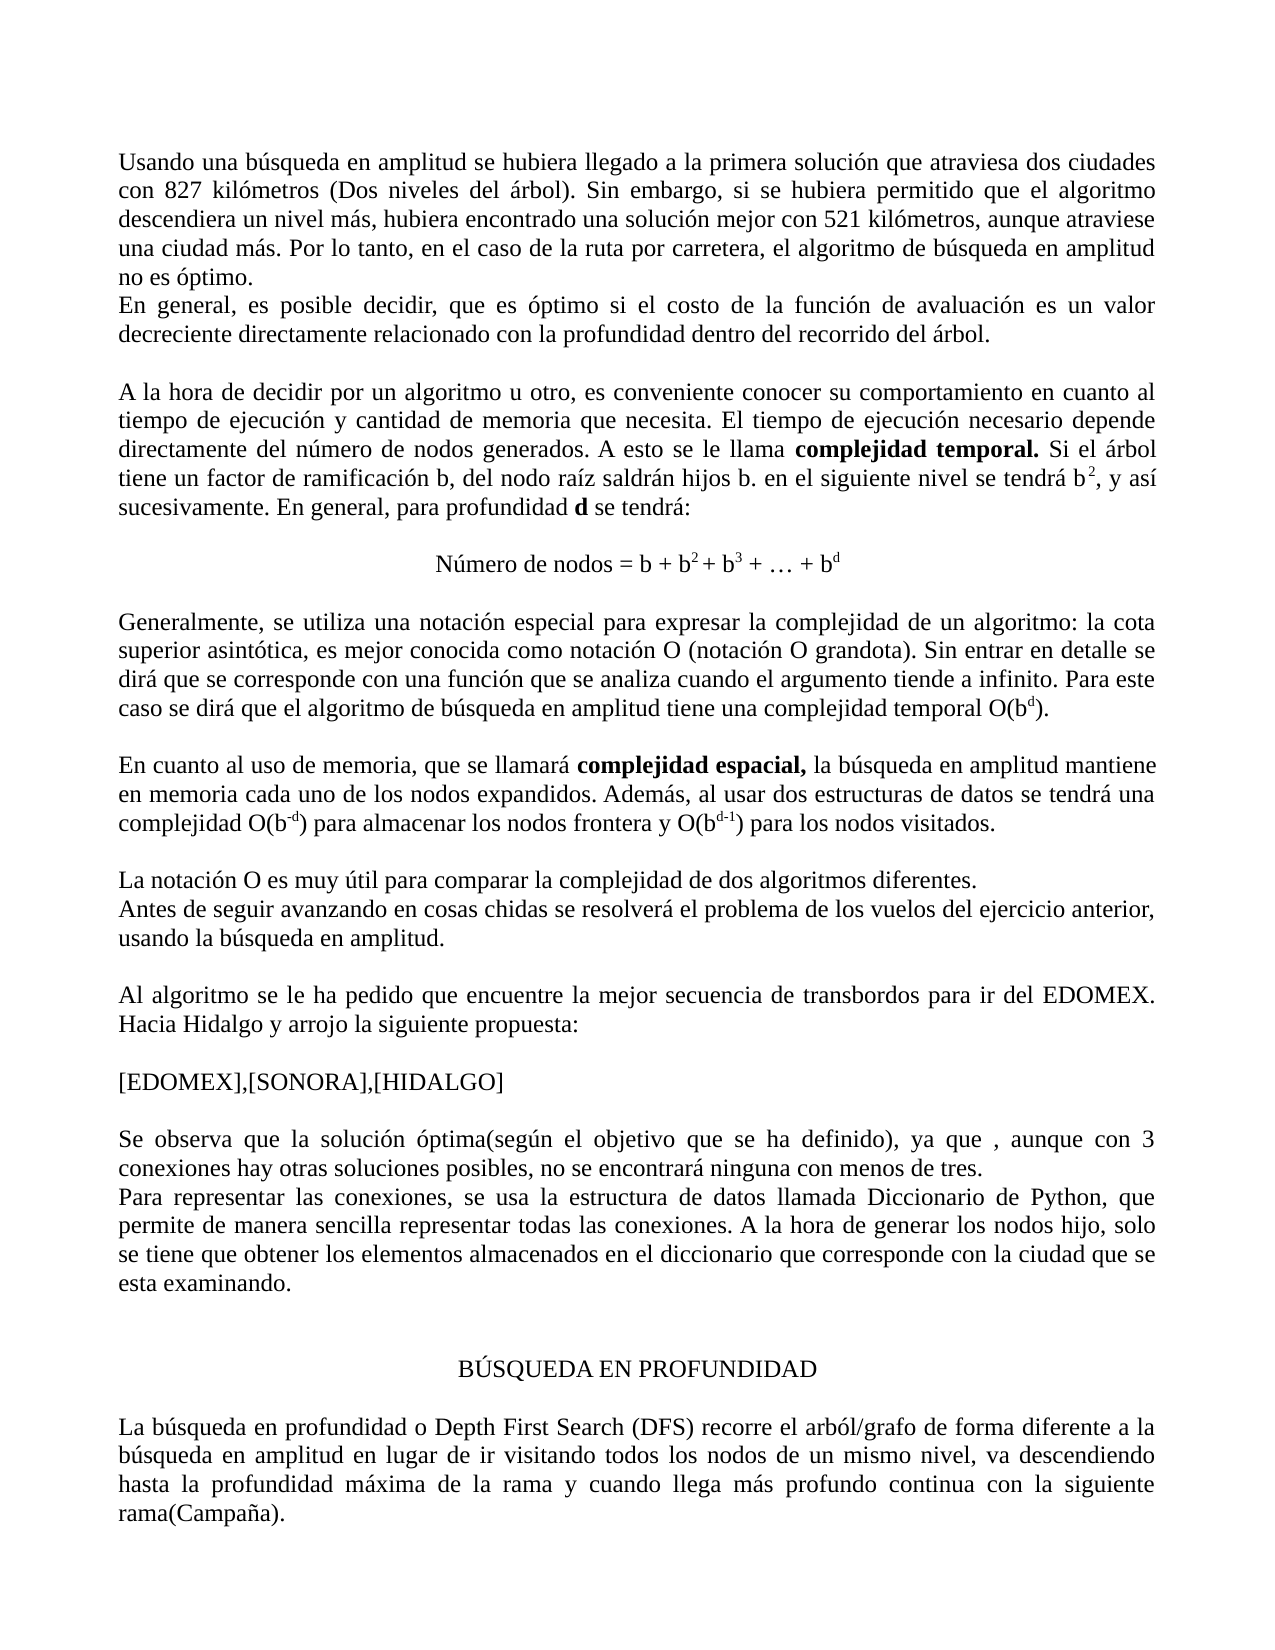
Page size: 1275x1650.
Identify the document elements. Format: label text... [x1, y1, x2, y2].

text BÚSQUEDA EN PROFUNDIDAD [118, 1326, 1157, 1383]
text Para representar las conexiones, se usa la estructura de datos llamada Diccionario de Python, que permite de manera sencilla representar todas las conexiones. A la hora de generar los nodos hijo, solo se tiene que obtener los elementos almacenados en el diccionario que corresponde con la ciudad que se esta examinando. [118, 1182, 1157, 1297]
text Antes de seguir avanzando en cosas chidas se resolverá el problema de los vuelos del ejercicio anterior, usando la búsqueda en amplitud. [118, 894, 1157, 952]
text A la hora de decidir por un algoritmo u otro, es conveniente conocer su comportamiento en cuanto al tiempo de ejecución y cantidad de memoria que necesita. El tiempo de ejecución necesario depende directamente del número de nodos generados. A esto se le llama complejidad temporal. Si el árbol tiene un factor de ramificación b, del nodo raíz saldrán hijos b. en el siguiente nivel se tendrá b2, y así sucesivamente. En general, para profundidad d se tendrá: [118, 377, 1157, 521]
text Generalmente, se utiliza una notación especial para expresar la complejidad de un algoritmo: la cota superior asintótica, es mejor conocida como notación O (notación O grandota). Sin entrar en detalle se dirá que se corresponde con una función que se analiza cuando el argumento tiende a infinito. Para este caso se dirá que el algoritmo de búsqueda en amplitud tiene una complejidad temporal O(bd). [118, 607, 1157, 722]
text La notación O es muy útil para comparar la complejidad de dos algoritmos diferentes. [118, 866, 1157, 894]
text [EDOMEX],[SONORA],[HIDALGO] [118, 1067, 1157, 1096]
text Al algoritmo se le ha pedido que encuentre la mejor secuencia de transbordos para ir del EDOMEX. Hacia Hidalgo y arrojo la siguiente propuesta: [118, 981, 1157, 1038]
text Usando una búsqueda en amplitud se hubiera llegado a la primera solución que atraviesa dos ciudades con 827 kilómetros (Dos niveles del árbol). Sin embargo, si se hubiera permitido que el algoritmo descendiera un nivel más, hubiera encontrado una solución mejor con 521 kilómetros, aunque atraviese una ciudad más. Por lo tanto, en el caso de la ruta por carretera, el algoritmo de búsqueda en amplitud no es óptimo. [118, 147, 1157, 291]
text En cuanto al uso de memoria, que se llamará complejidad espacial, la búsqueda en amplitud mantiene en memoria cada uno de los nodos expandidos. Además, al usar dos estructuras de datos se tendrá una complejidad O(b-d) para almacenar los nodos frontera y O(bd-1) para los nodos visitados. [118, 751, 1157, 837]
text La búsqueda en profundidad o Depth First Search (DFS) recorre el arból/grafo de forma diferente a la búsqueda en amplitud en lugar de ir visitando todos los nodos de un mismo nivel, va descendiendo hasta la profundidad máxima de la rama y cuando llega más profundo continua con la siguiente rama(Campaña). [118, 1412, 1157, 1527]
text En general, es posible decidir, que es óptimo si el costo de la función de avaluación es un valor decreciente directamente relacionado con la profundidad dentro del recorrido del árbol. [118, 291, 1157, 348]
text Número de nodos = b + b2 + b3 + … + bd [118, 549, 1157, 578]
text Se observa que la solución óptima(según el objetivo que se ha definido), ya que , aunque con 3 conexiones hay otras soluciones posibles, no se encontrará ninguna con menos de tres. [118, 1124, 1157, 1182]
